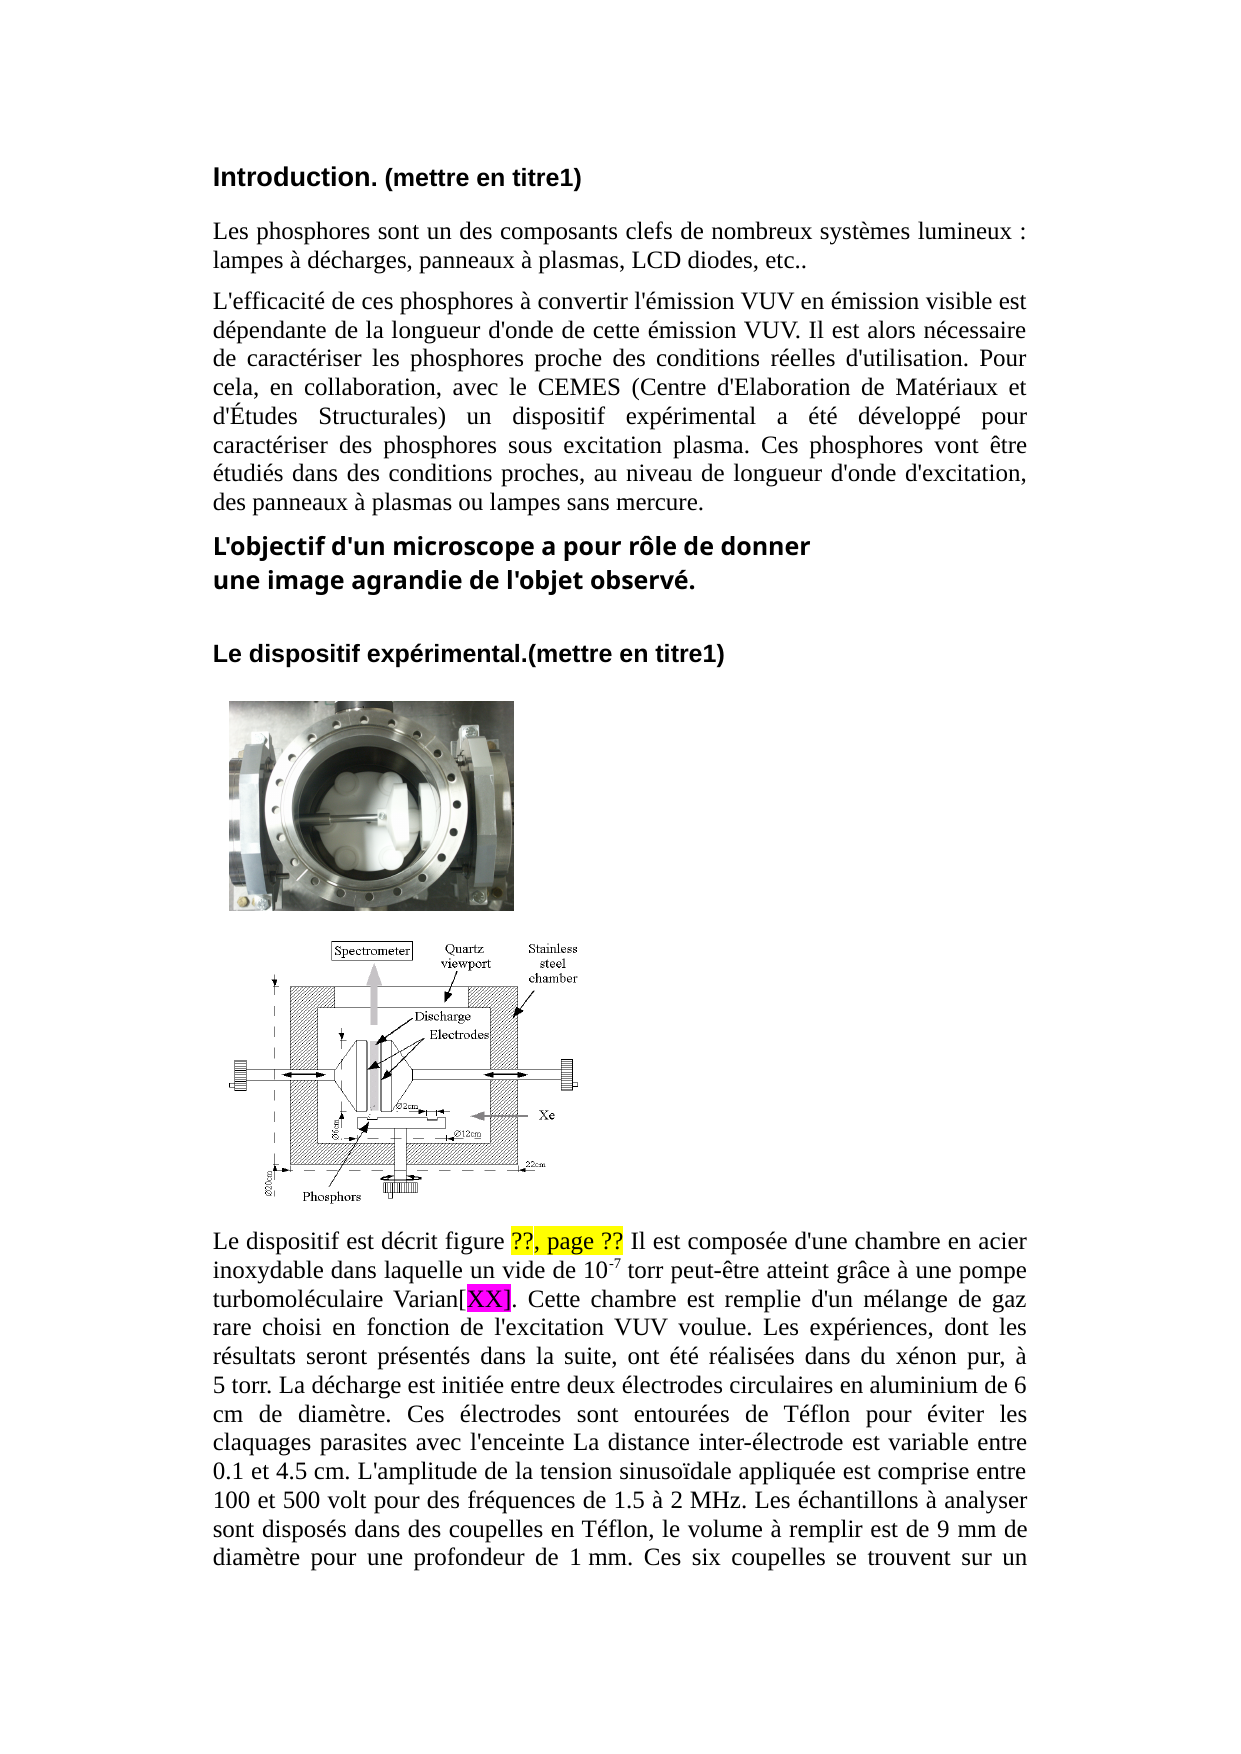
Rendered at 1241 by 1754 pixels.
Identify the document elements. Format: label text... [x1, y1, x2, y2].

text Le dispositif est décrit figure ??, page ?? Il est composée d'une chambre en acier inoxydable dans laquelle un vide de 10-7 torr peut-être atteint grâce à une pompe turbomoléculaire Varian[XX]. Cette chambre est remplie d'un mélange de gaz rare choisi en fonction de l'excitation VUV voulue. Les expériences, dont les résultats seront présentés dans la suite, ont été réalisées dans du xénon pur, à 5 torr. La décharge est initiée entre deux électrodes circulaires en aluminium de 6 cm de diamètre. Ces électrodes sont entourées de Téflon pour éviter les claquages parasites avec l'enceinte La distance inter-électrode est variable entre 0.1 et 4.5 cm. L'amplitude de la tension sinusoïdale appliquée est comprise entre 100 et 500 volt pour des fréquences de 1.5 à 2 MHz. Les échantillons à analyser sont disposés dans des coupelles en Téflon, le volume à remplir est de 9 mm de diamètre pour une profondeur de 1 mm. Ces six coupelles se trouvent sur un [213, 1226, 1028, 1571]
text Les phosphores sont un des composants clefs de nombreux systèmes lumineux : lampes à décharges, panneaux à plasmas, LCD diodes, etc.. [213, 216, 1028, 273]
text une image agrandie de l'objet observé. [213, 563, 1028, 597]
picture [229, 701, 514, 911]
subtitle Le dispositif expérimental.(mettre en titre1) [213, 639, 1028, 668]
picture [229, 941, 593, 1205]
text L'efficacité de ces phosphores à convertir l'émission VUV en émission visible est dépendante de la longueur d'onde de cette émission VUV. Il est alors nécessaire de caractériser les phosphores proche des conditions réelles d'utilisation. Pour cela, en collaboration, avec le CEMES (Centre d'Elaboration de Matériaux et d'Études Structurales) un dispositif expérimental a été développé pour caractériser des phosphores sous excitation plasma. Ces phosphores vont être étudiés dans des conditions proches, au niveau de longueur d'onde d'excitation, des panneaux à plasmas ou lampes sans mercure. [213, 286, 1028, 516]
text L'objectif d'un microscope a pour rôle de donner [213, 528, 1028, 563]
subtitle Introduction. (mettre en titre1) [213, 161, 1028, 192]
